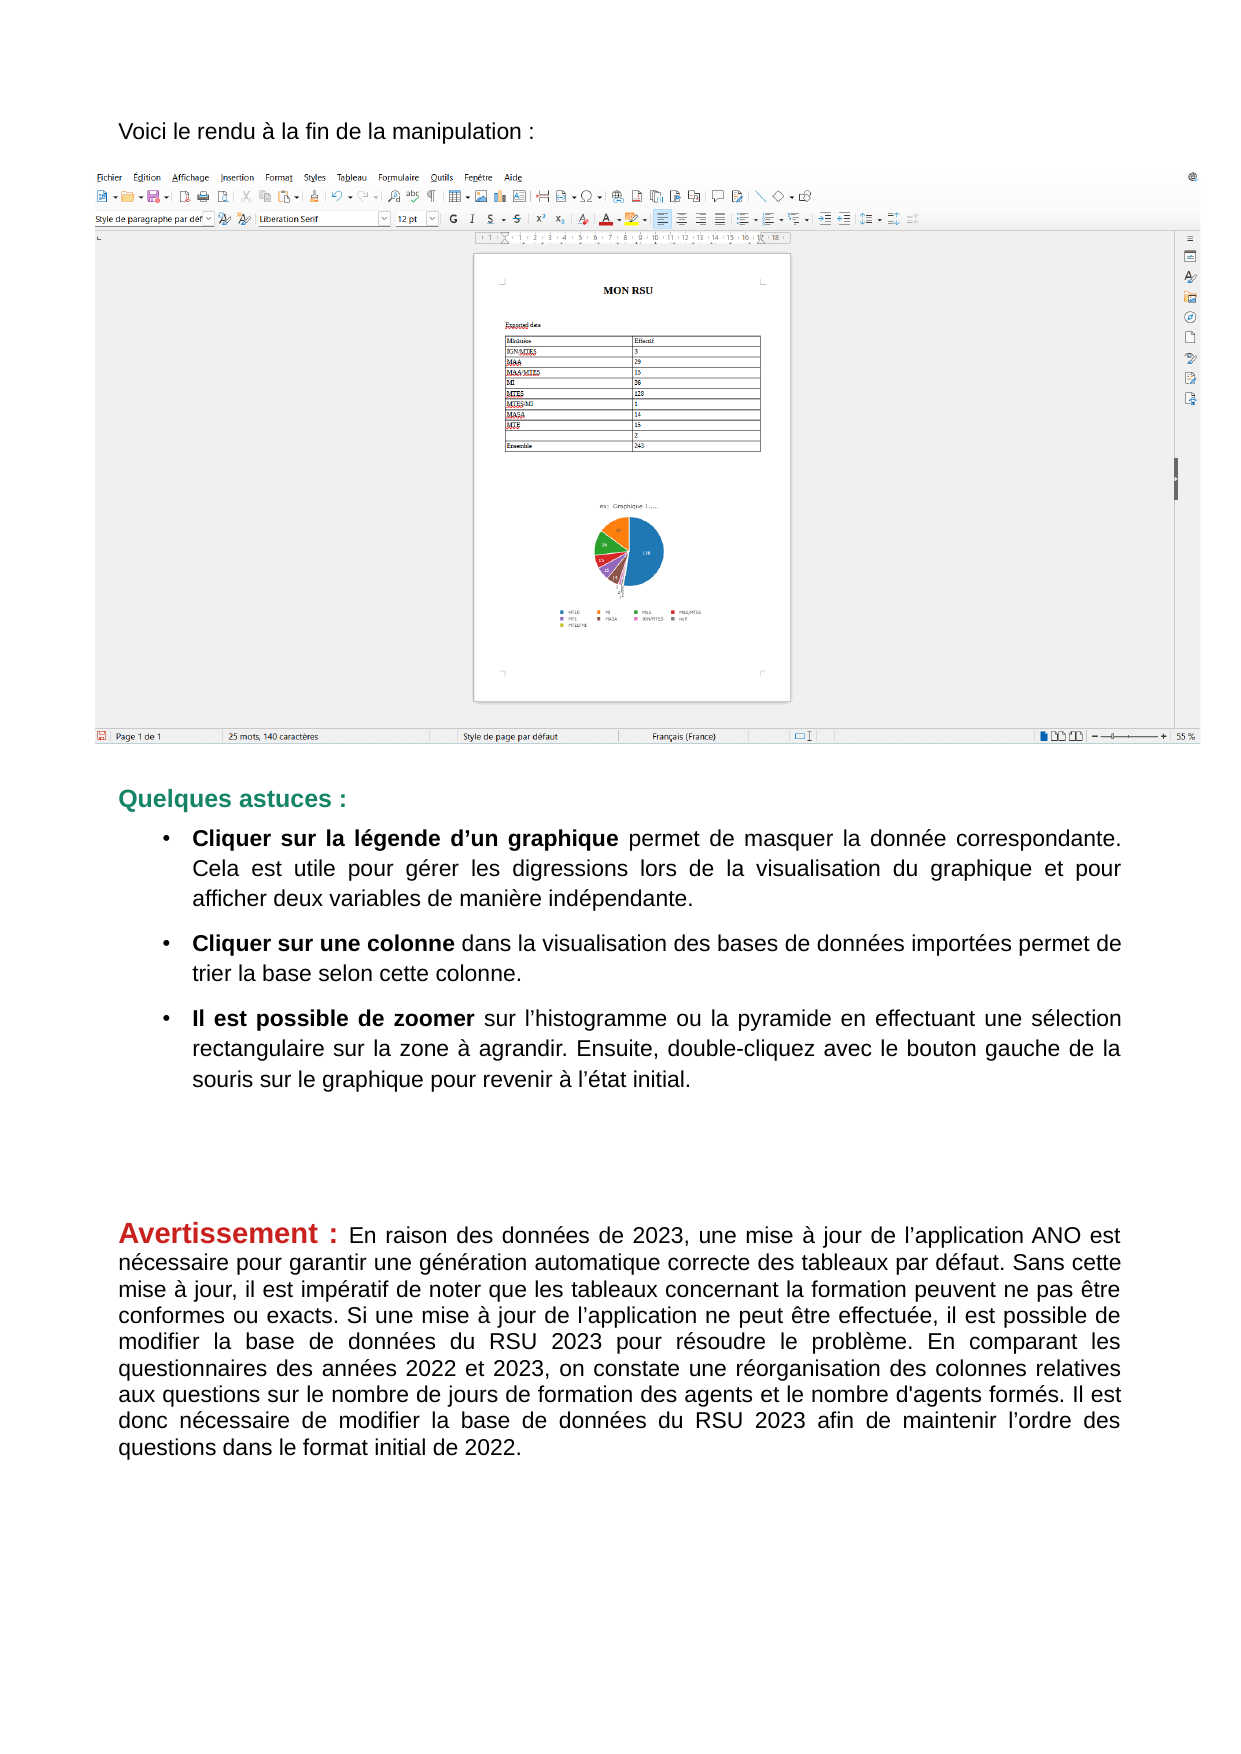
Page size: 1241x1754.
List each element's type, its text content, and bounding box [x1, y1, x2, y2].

text Voici le rendu à la fin de la manipulation : [118, 118, 1122, 144]
text Avertissement : En raison des données de 2023, une mise à jour de l’application ANO est nécessaire pour garantir une génération automatique correcte des tableaux par défaut. Sans cette mise à jour, il est impératif de noter que les tableaux concernant la formation peuvent ne pas être conformes ou exacts. Si une mise à jour de l’application ne peut être effectuée, il est possible de modifier la base de données du RSU 2023 pour résoudre le problème. En comparant les questionnaires des années 2022 et 2023, on constate une réorganisation des colonnes relatives aux questions sur le nombre de jours de formation des agents et le nombre d'agents formés. Il est donc nécessaire de modifier la base de données du RSU 2023 afin de maintenir l’ordre des questions dans le format initial de 2022. [118, 1216, 1122, 1460]
list Il est possible de zoomer sur l’histogramme ou la pyramide en effectuant une sélection rectangulaire sur la zone à agrandir. Ensuite, double-cliquez avec le bouton gauche de la souris sur le graphique pour revenir à l’état initial. [162, 1005, 1122, 1092]
picture [95, 171, 1201, 744]
subtitle Quelques astuces : [118, 784, 1122, 812]
list Cliquer sur une colonne dans la visualisation des bases de données importées permet de trier la base selon cette colonne. [162, 930, 1122, 987]
list Cliquer sur la légende d’un graphique permet de masquer la donnée correspondante. Cela est utile pour gérer les digressions lors de la visualisation du graphique et pour afficher deux variables de manière indépendante. [162, 825, 1122, 912]
